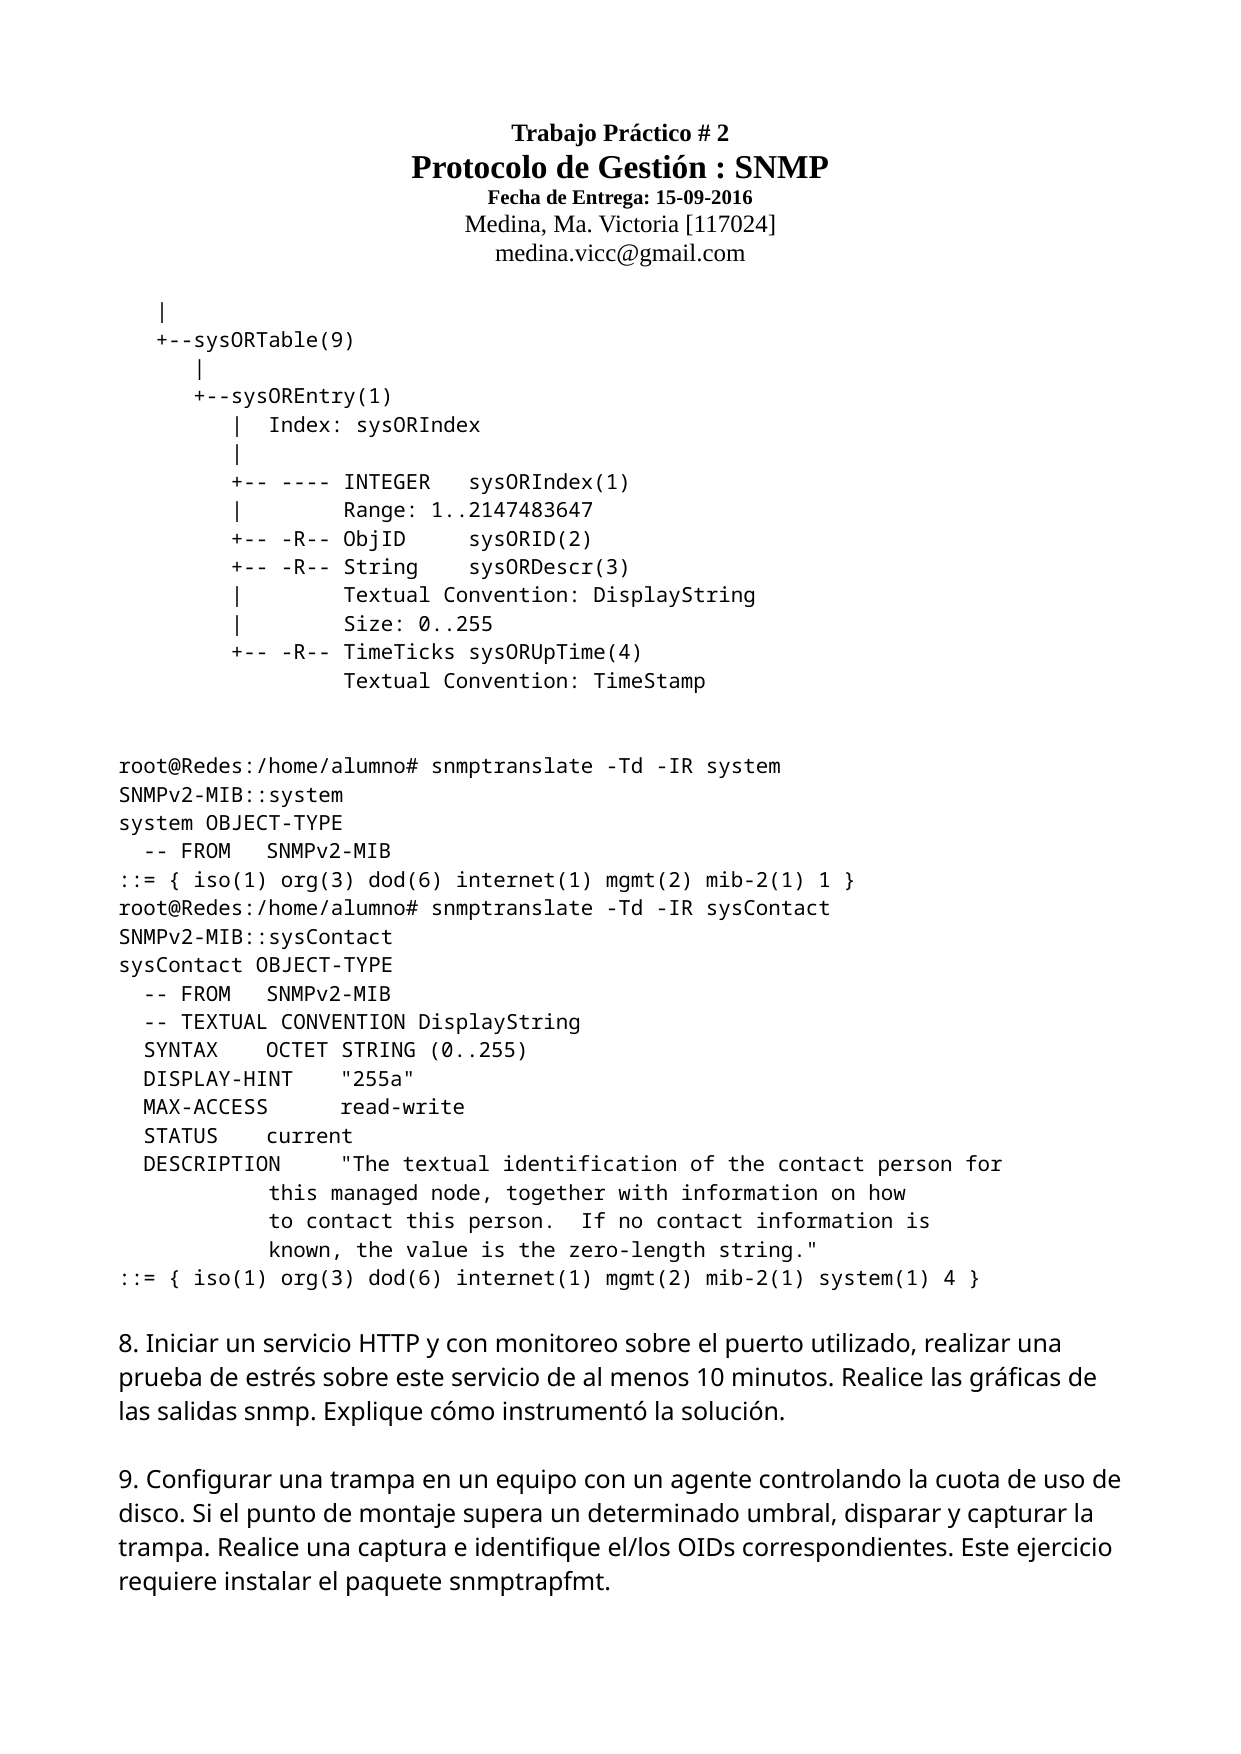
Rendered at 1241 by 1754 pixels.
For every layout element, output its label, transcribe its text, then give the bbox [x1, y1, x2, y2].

text ::= { iso(1) org(3) dod(6) internet(1) mgmt(2) mib-2(1) 1 } [118, 865, 1122, 893]
text DISPLAY-HINT "255a" [118, 1064, 1122, 1092]
text | [118, 353, 1122, 382]
text -- TEXTUAL CONVENTION DisplayString [118, 1007, 1122, 1036]
text | Index: sysORIndex [118, 410, 1122, 438]
text ::= { iso(1) org(3) dod(6) internet(1) mgmt(2) mib-2(1) system(1) 4 } [118, 1263, 1122, 1292]
text | Range: 1..2147483647 [118, 495, 1122, 524]
text this managed node, together with information on how [118, 1178, 1122, 1206]
text SNMPv2-MIB::system [118, 780, 1122, 808]
text | Size: 0..255 [118, 609, 1122, 637]
text +-- -R-- TimeTicks sysORUpTime(4) [118, 637, 1122, 666]
text -- FROM SNMPv2-MIB [118, 837, 1122, 865]
text known, the value is the zero-length string." [118, 1235, 1122, 1263]
text +-- -R-- ObjID sysORID(2) [118, 524, 1122, 552]
text -- FROM SNMPv2-MIB [118, 979, 1122, 1007]
text to contact this person. If no contact information is [118, 1206, 1122, 1235]
text SNMPv2-MIB::sysContact [118, 922, 1122, 950]
text 9. Configurar una trampa en un equipo con un agente controlando la cuota de uso de disco. Si el punto de montaje supera un determinado umbral, disparar y capturar la trampa. Realice una captura e identifique el/los OIDs correspondientes. Este ejercicio requiere instalar el paquete snmptrapfmt. [118, 1462, 1122, 1598]
text STATUS current [118, 1121, 1122, 1149]
text sysContact OBJECT-TYPE [118, 950, 1122, 979]
text +-- ---- INTEGER sysORIndex(1) [118, 467, 1122, 495]
text Textual Convention: TimeStamp [118, 666, 1122, 694]
text MAX-ACCESS read-write [118, 1092, 1122, 1121]
text +--sysORTable(9) [118, 325, 1122, 353]
text root@Redes:/home/alumno# snmptranslate -Td -IR system [118, 751, 1122, 780]
text | Textual Convention: DisplayString [118, 581, 1122, 609]
text DESCRIPTION "The textual identification of the contact person for [118, 1149, 1122, 1178]
text +--sysOREntry(1) [118, 382, 1122, 410]
text SYNTAX OCTET STRING (0..255) [118, 1036, 1122, 1064]
text system OBJECT-TYPE [118, 808, 1122, 837]
text | [118, 296, 1122, 325]
text +-- -R-- String sysORDescr(3) [118, 552, 1122, 581]
text | [118, 438, 1122, 467]
text 8. Iniciar un servicio HTTP y con monitoreo sobre el puerto utilizado, realizar una prueba de estrés sobre este servicio de al menos 10 minutos. Realice las gráficas de las salidas snmp. Explique cómo instrumentó la solución. [118, 1326, 1122, 1428]
text root@Redes:/home/alumno# snmptranslate -Td -IR sysContact [118, 893, 1122, 922]
